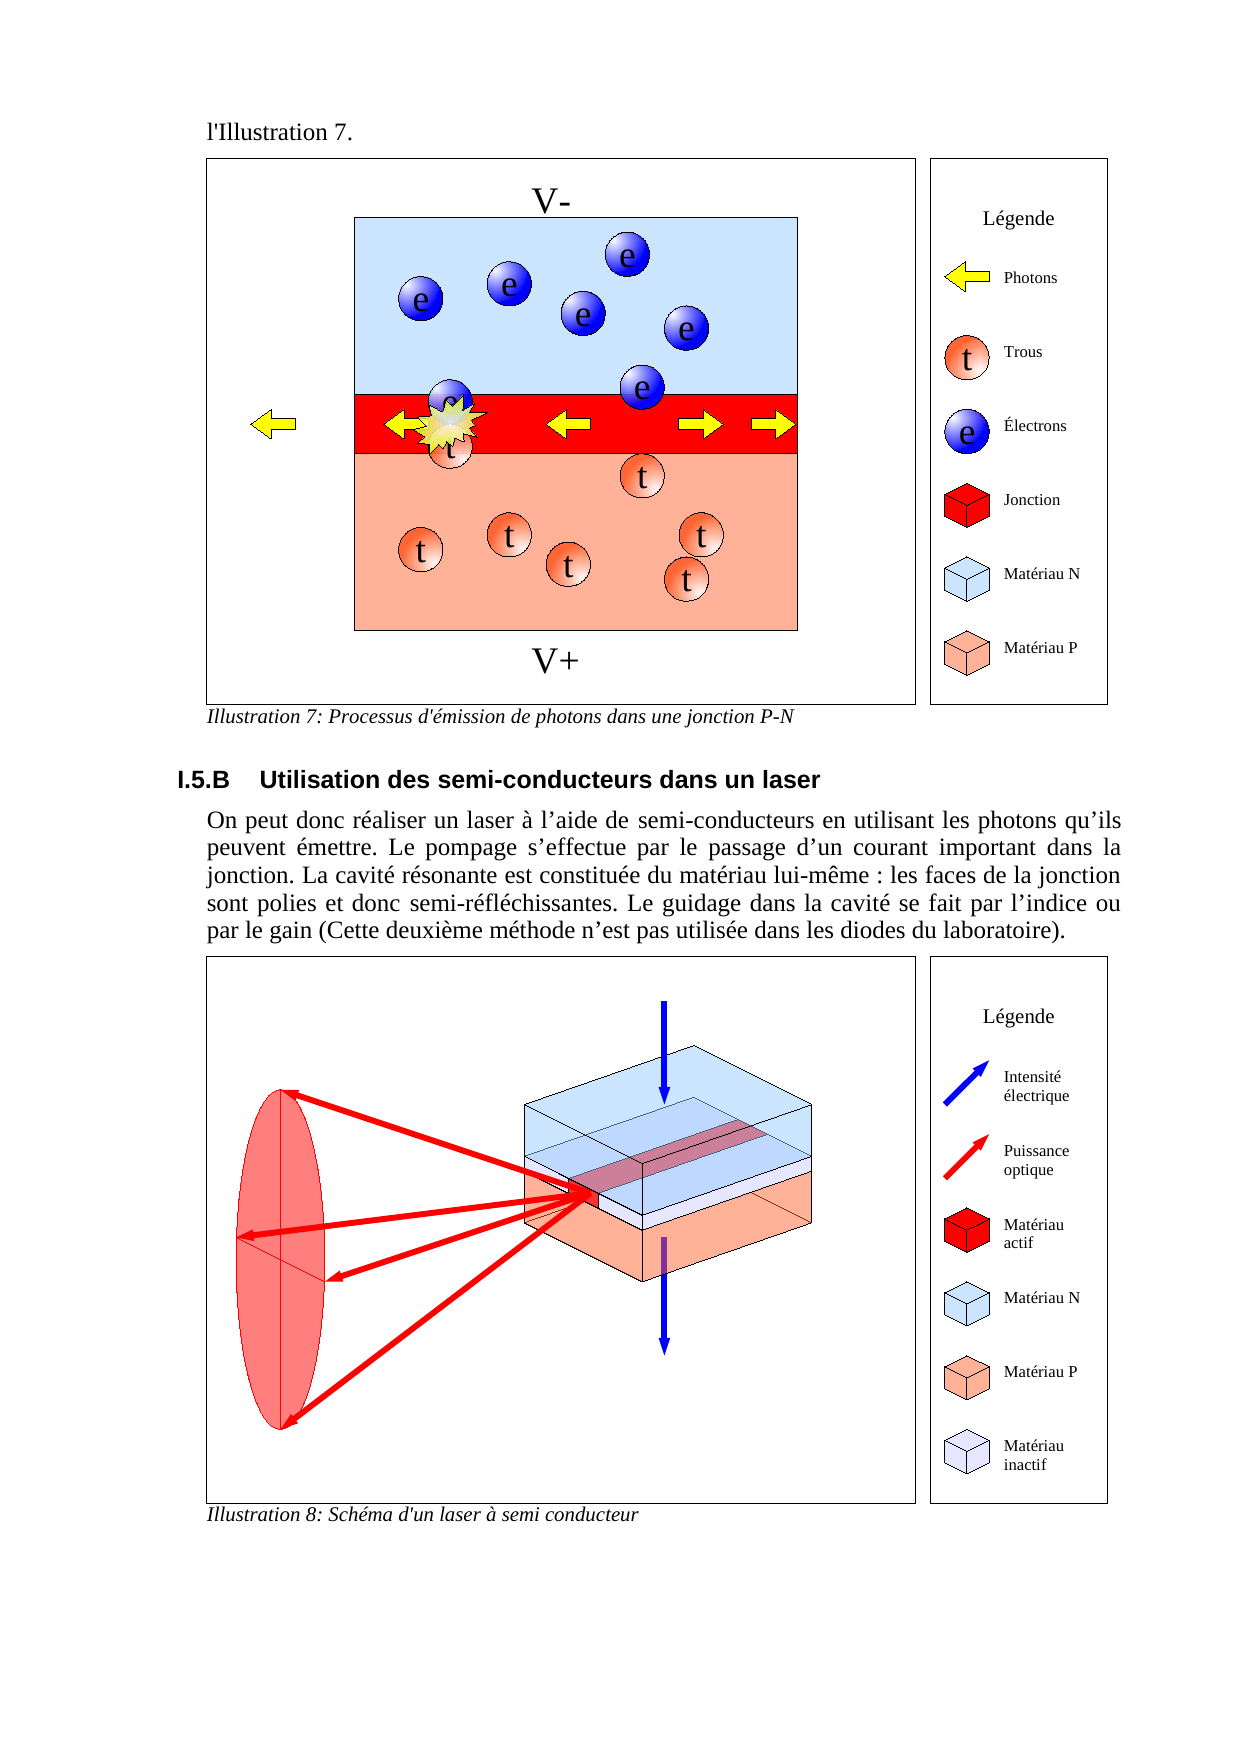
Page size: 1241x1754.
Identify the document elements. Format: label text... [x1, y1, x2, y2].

text Illustration 7: Processus d'émission de photons dans une jonction P-N [207, 171, 1107, 728]
subtitle Utilisation des semi-conducteurs dans un laser [118, 765, 1122, 793]
text Illustration 8: Schéma d'un laser à semi conducteur [207, 969, 1107, 1526]
text On peut donc réaliser un laser à l’aide de semi-conducteurs en utilisant les photons qu’ils peuvent émettre. Le pompage s’effectue par le passage d’un courant important dans la jonction. La cavité résonante est constituée du matériau lui-même : les faces de la jonction sont polies et donc semi-réfléchissantes. Le guidage dans la cavité se fait par l’indice ou par le gain (Cette deuxième méthode n’est pas utilisée dans les diodes du laboratoire). [207, 806, 1122, 944]
text l'Illustration 7. [207, 118, 1122, 146]
